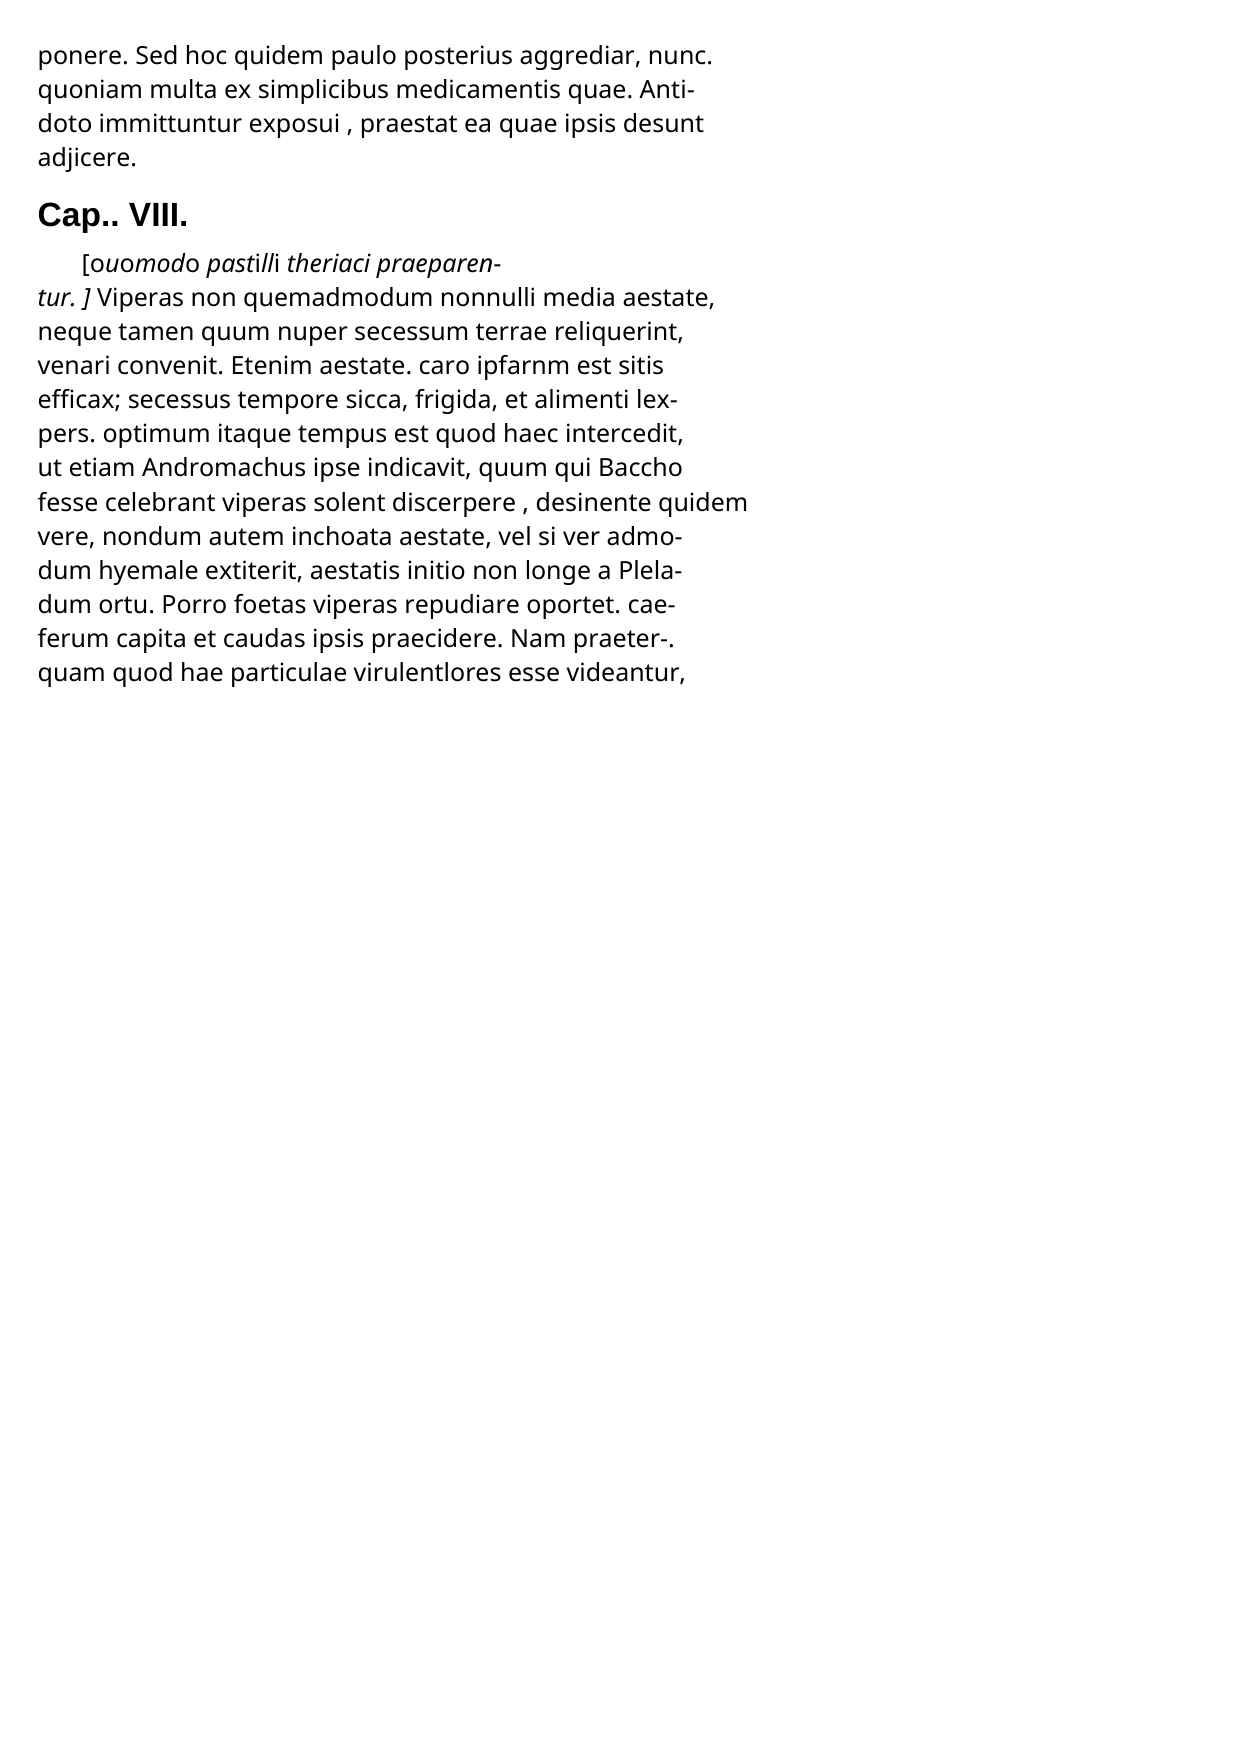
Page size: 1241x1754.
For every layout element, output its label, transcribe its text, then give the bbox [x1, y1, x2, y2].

subtitle Cap.. VIII. [37, 194, 1203, 233]
text ponere. Sed hoc quidem paulo posterius aggrediar, nunc. quoniam multa ex simplicibus medicamentis quae. Anti- doto immittuntur exposui , praestat ea quae ipsis desunt adjicere. [37, 37, 1203, 174]
text [ouomodo pastilli theriaci praeparen- tur. ] Viperas non quemadmodum nonnulli media aestate, neque tamen quum nuper secessum terrae reliquerint, venari convenit. Etenim aestate. caro ipfarnm est sitis efficax; secessus tempore sicca, frigida, et alimenti lex- pers. optimum itaque tempus est quod haec intercedit, ut etiam Andromachus ipse indicavit, quum qui Baccho fesse celebrant viperas solent discerpere , desinente quidem vere, nondum autem inchoata aestate, vel si ver admo- dum hyemale extiterit, aestatis initio non longe a Plela- dum ortu. Porro foetas viperas repudiare oportet. cae- ferum capita et caudas ipsis praecidere. Nam praeter-. quam quod hae particulae virulentlores esse videantur, [37, 246, 1203, 688]
